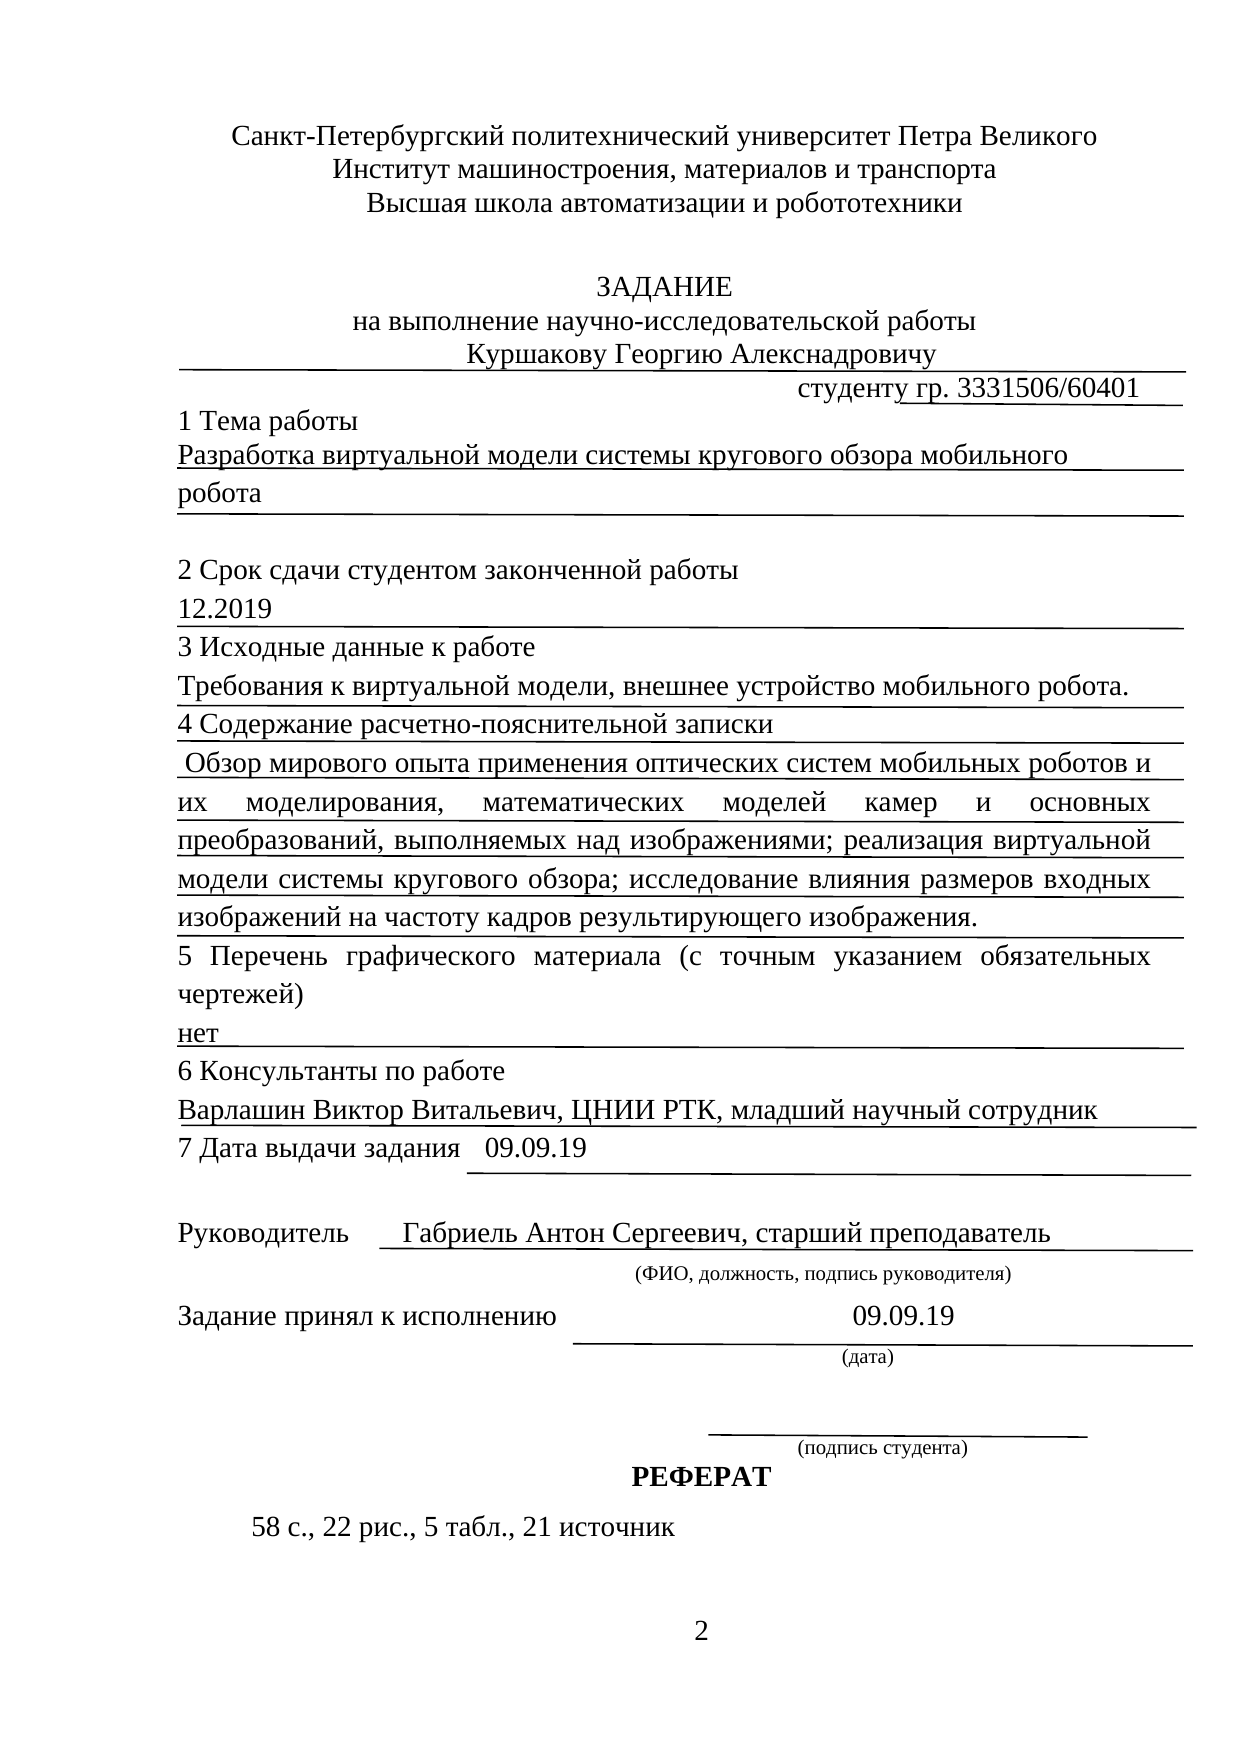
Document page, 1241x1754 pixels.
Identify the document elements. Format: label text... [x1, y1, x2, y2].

text изображений на частоту кадров результирующего изображения. [177, 896, 1152, 933]
text нет [177, 1015, 1152, 1047]
text Институт машиностроения, материалов и транспорта [177, 152, 1152, 185]
text модели системы кругового обзора; исследование влияния размеров входных [177, 857, 1152, 896]
text робота [177, 469, 1152, 509]
text Задание принял к исполнению 09.09.19 [177, 1298, 1152, 1331]
text Высшая школа автоматизации и робототехники [177, 185, 1152, 219]
text 2 Срок сдачи студентом законченной работы [177, 552, 1152, 586]
text 6 Консультанты по работе [177, 1053, 1152, 1087]
text Руководитель Габриель Антон Сергеевич, старший преподаватель [177, 1215, 1152, 1249]
text ЗАДАНИЕ [177, 269, 1152, 303]
text Варлашин Виктор Витальевич, ЦНИИ РТК, младший научный сотрудник [177, 1092, 1152, 1126]
text их моделирования, математических моделей камер и основных [177, 779, 1152, 821]
text 58 с., 22 рис., 5 табл., 21 источник [177, 1509, 1152, 1543]
text (дата) [177, 1344, 1152, 1368]
text (подпись студента) [177, 1435, 1152, 1459]
text 5 Перечень графического материала (с точным указанием обязательных чертежей) [177, 938, 1152, 1010]
text Разработка виртуальной модели системы кругового обзора мобильного [177, 437, 1152, 469]
text РЕФЕРАТ [177, 1459, 1152, 1492]
text преобразований, выполняемых над изображениями; реализация виртуальной [177, 821, 1152, 856]
text 7 Дата выдачи задания 09.09.19 [177, 1131, 1152, 1164]
text (ФИО, должность, подпись руководителя) [177, 1261, 1152, 1285]
text на выполнение научно-исследовательской работы [177, 303, 1152, 336]
text 3 Исходные данные к работе [177, 629, 1152, 663]
text Требования к виртуальной модели, внешнее устройство мобильного робота. [177, 668, 1152, 702]
text Санкт-Петербургский политехнический университет Петра Великого [177, 118, 1152, 152]
text Обзор мирового опыта применения оптических систем мобильных роботов и [177, 745, 1152, 778]
text студенту гр. 3331506/60401 [591, 372, 1152, 403]
text 4 Содержание расчетно-пояснительной записки [177, 707, 1152, 740]
text 1 Тема работы [177, 403, 1152, 437]
text Куршакову Георгию Алекснадровичу [177, 336, 1152, 370]
text 12.2019 [177, 591, 1152, 624]
